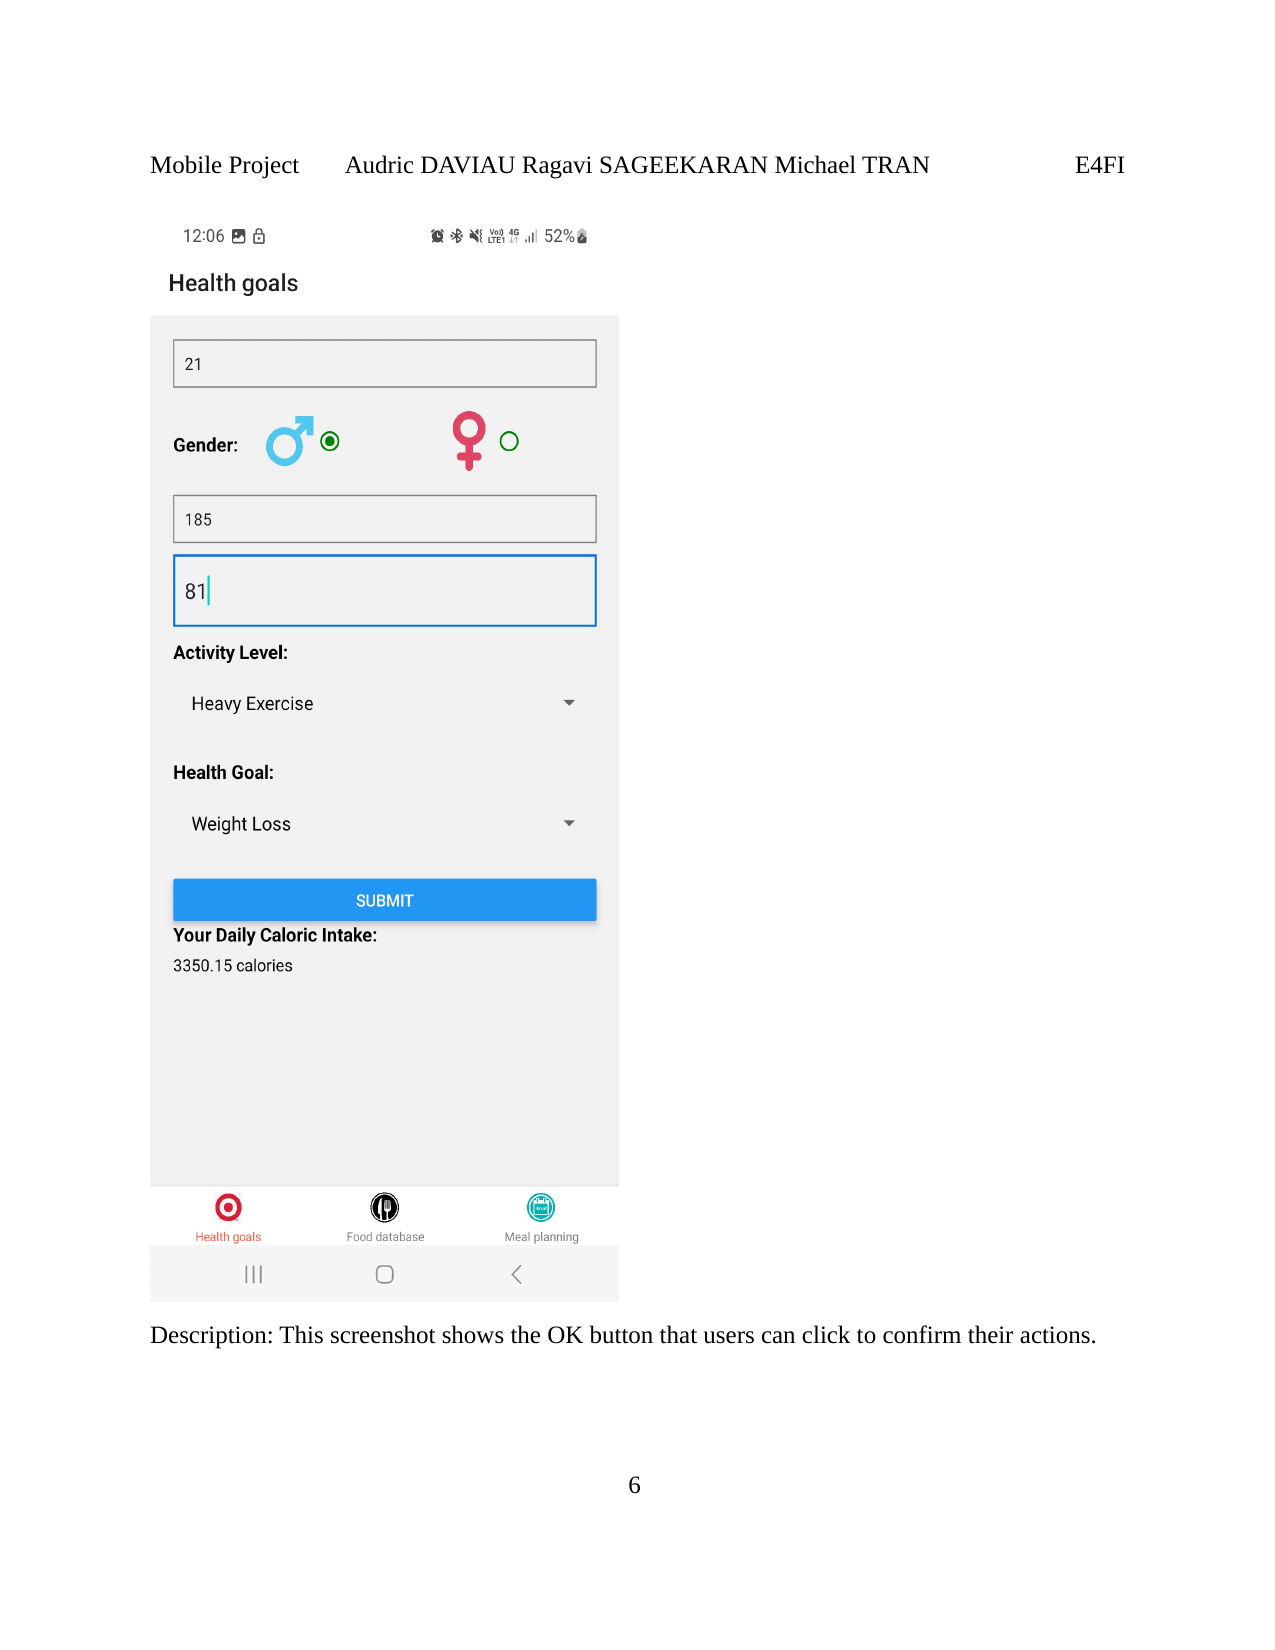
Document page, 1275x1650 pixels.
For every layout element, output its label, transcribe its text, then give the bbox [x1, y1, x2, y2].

text Description: This screenshot shows the OK button that users can click to confirm their actions. [150, 1320, 1125, 1349]
picture [150, 208, 619, 1302]
